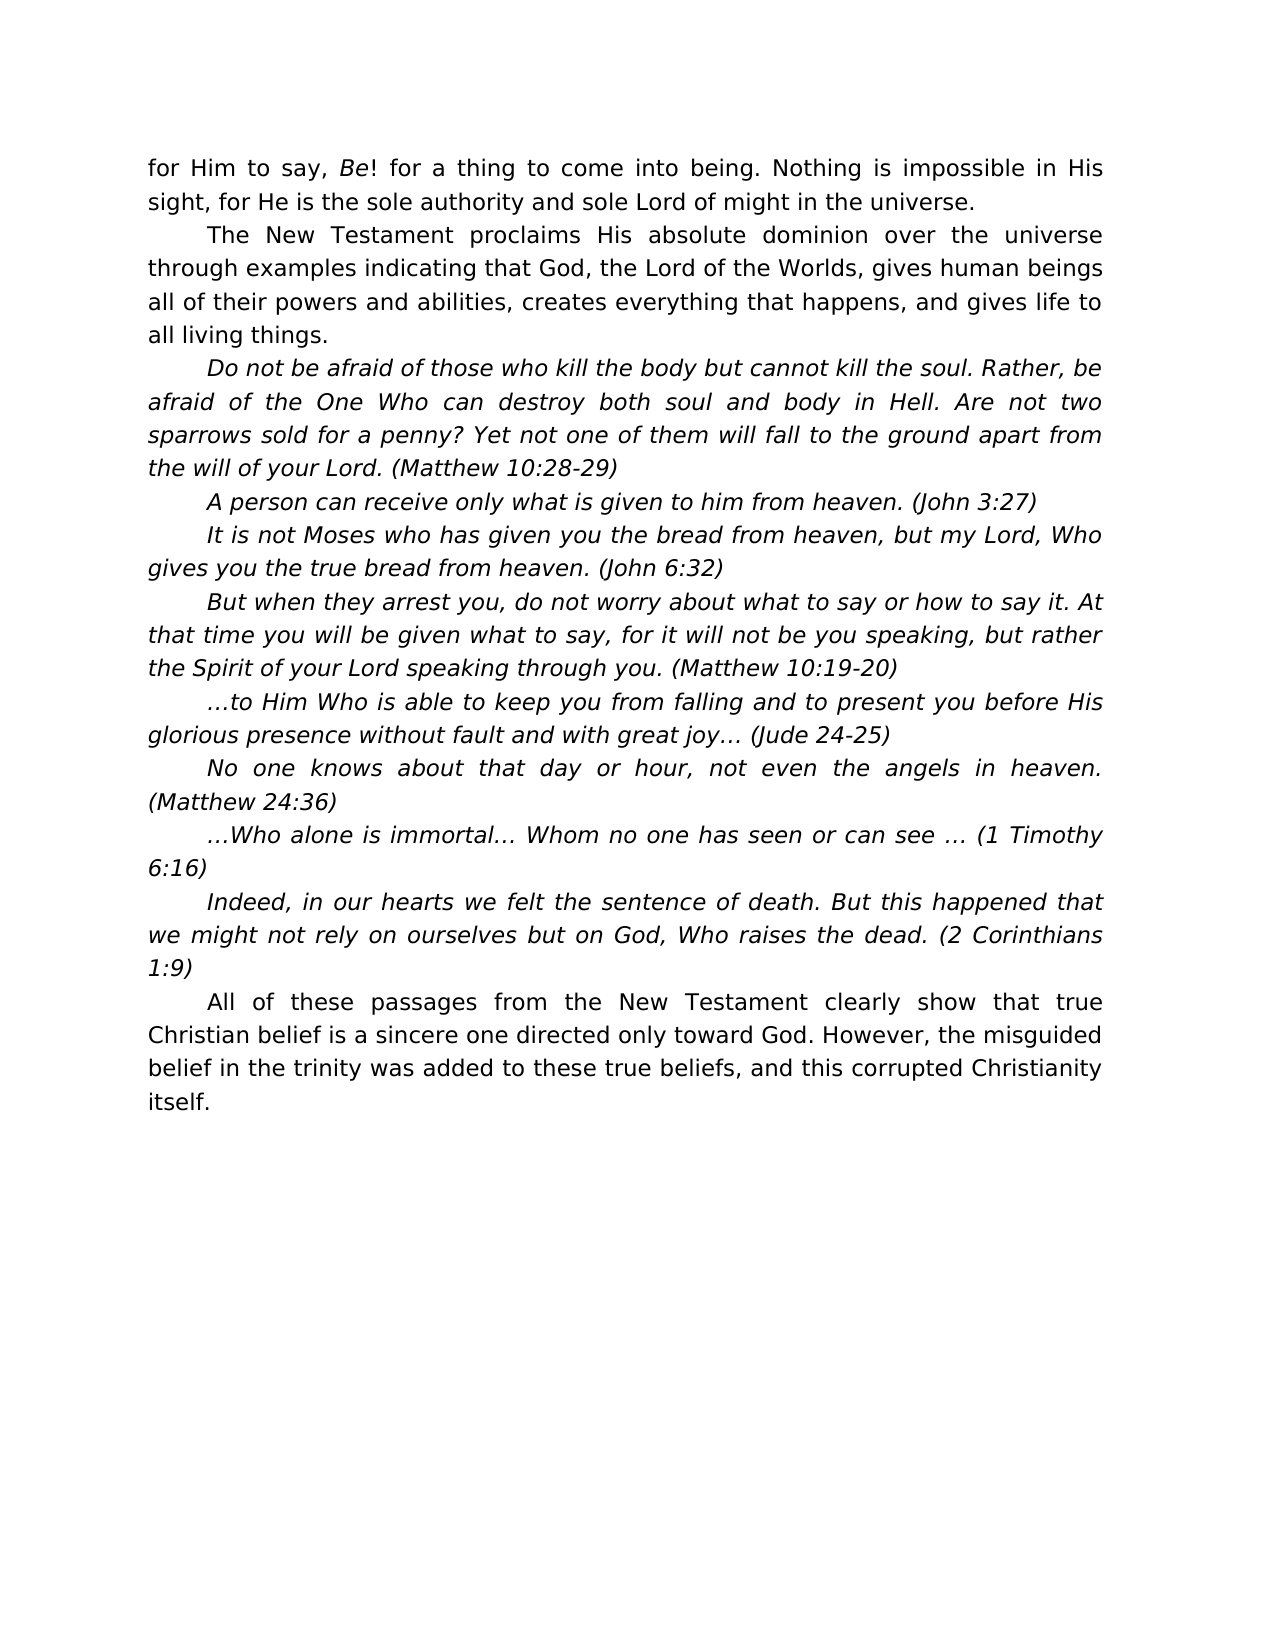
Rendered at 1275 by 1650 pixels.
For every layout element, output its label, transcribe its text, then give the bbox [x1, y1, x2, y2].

text All of these passages from the New Testament clearly show that true Christian belief is a sincere one directed only toward God. However, the misguided belief in the trinity was added to these true beliefs, and this corrupted Christianity itself. [148, 983, 1104, 1117]
text But when they arrest you, do not worry about what to say or how to say it. At that time you will be given what to say, for it will not be you speaking, but rather the Spirit of your Lord speaking through you. (Matthew 10:19-20) [148, 583, 1104, 683]
text No one knows about that day or hour, not even the angels in heaven. (Matthew 24:36) [148, 750, 1104, 817]
text The New Testament proclaims His absolute dominion over the universe through examples indicating that God, the Lord of the Worlds, gives human beings all of their powers and abilities, creates everything that happens, and gives life to all living things. [148, 217, 1104, 350]
text Do not be afraid of those who kill the body but cannot kill the soul. Rather, be afraid of the One Who can destroy both soul and body in Hell. Are not two sparrows sold for a penny? Yet not one of them will fall to the ground apart from the will of your Lord. (Matthew 10:28-29) [148, 350, 1104, 483]
text for Him to say, Be! for a thing to come into being. Nothing is impossible in His sight, for He is the sole authority and sole Lord of might in the universe. [148, 150, 1104, 217]
text Indeed, in our hearts we felt the sentence of death. But this happened that we might not rely on ourselves but on God, Who raises the dead. (2 Corinthians 1:9) [148, 883, 1104, 983]
text …Who alone is immortal… Whom no one has seen or can see … (1 Timothy 6:16) [148, 817, 1104, 883]
text It is not Moses who has given you the bread from heaven, but my Lord, Who gives you the true bread from heaven. (John 6:32) [148, 517, 1104, 583]
text A person can receive only what is given to him from heaven. (John 3:27) [148, 483, 1104, 517]
text …to Him Who is able to keep you from falling and to present you before His glorious presence without fault and with great joy… (Jude 24-25) [148, 683, 1104, 750]
